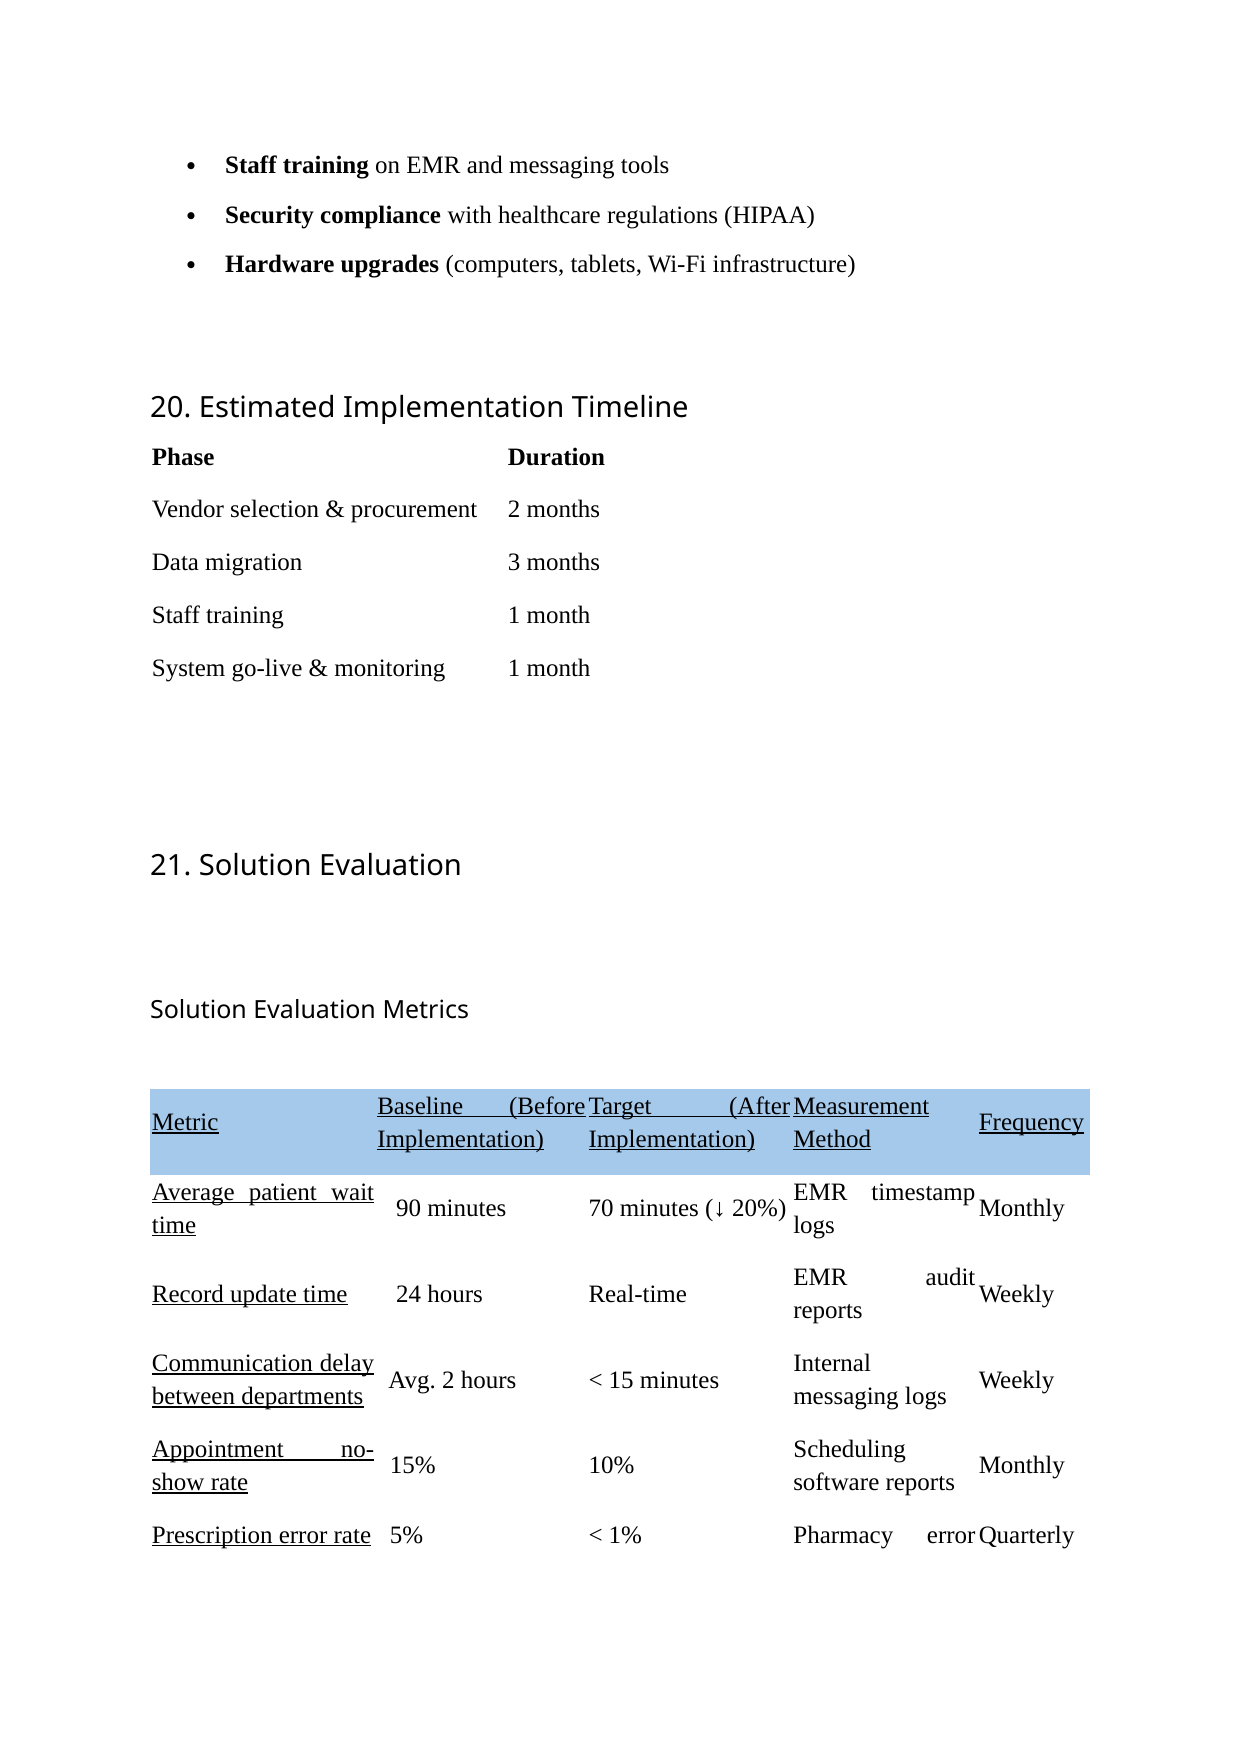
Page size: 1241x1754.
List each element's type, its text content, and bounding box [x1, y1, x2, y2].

table_cell Weekly [977, 1347, 1090, 1433]
table_cell 5% [375, 1519, 587, 1571]
table_cell Staff training [150, 599, 506, 651]
table_cell Scheduling software reports [792, 1433, 977, 1518]
table_cell Data migration [150, 546, 506, 599]
table_cell Vendor selection & procurement [150, 493, 506, 546]
table_cell Real-time [587, 1261, 792, 1347]
subtitle 21. Solution Evaluation [150, 844, 1090, 884]
table_cell < 1% [587, 1519, 792, 1571]
table_header Frequency [977, 1089, 1090, 1175]
table_cell 1 month [506, 599, 615, 651]
table_cell Monthly [977, 1433, 1090, 1518]
table_cell Prescription error rate [150, 1519, 375, 1571]
table_cell 2 months [506, 493, 615, 546]
table_cell Quarterly [977, 1519, 1090, 1571]
table_header Metric [150, 1089, 375, 1175]
table_cell Appointment no-show rate [150, 1433, 375, 1518]
table_cell 15% [375, 1433, 587, 1518]
table_cell [150, 704, 506, 807]
table_cell Internal messaging logs [792, 1347, 977, 1433]
list Security compliance with healthcare regulations (HIPAA) [187, 200, 1090, 228]
list Staff training on EMR and messaging tools [187, 150, 1090, 179]
table_cell Communication delay between departments [150, 1347, 375, 1433]
table_cell < 15 minutes [587, 1347, 792, 1433]
list Hardware upgrades (computers, tablets, Wi-Fi infrastructure) [187, 249, 1090, 278]
table_cell Avg. 2 hours [375, 1347, 587, 1433]
table_header Duration [506, 440, 615, 493]
table_cell 24 hours [375, 1261, 587, 1347]
table_header Phase [150, 440, 506, 493]
table_header Baseline (Before Implementation) [375, 1089, 587, 1175]
subtitle Solution Evaluation Metrics [150, 992, 1090, 1026]
table_cell Record update time [150, 1261, 375, 1347]
table_cell 70 minutes (↓ 20%) [587, 1175, 792, 1261]
table_cell System go-live & monitoring [150, 651, 506, 704]
table_cell Pharmacy error [792, 1519, 977, 1571]
table_cell Monthly [977, 1175, 1090, 1261]
table_header Target (After Implementation) [587, 1089, 792, 1175]
table_cell Average patient wait time [150, 1175, 375, 1261]
table_cell 90 minutes [375, 1175, 587, 1261]
table_cell 10% [587, 1433, 792, 1518]
table_cell 1 month [506, 651, 615, 704]
subtitle 20. Estimated Implementation Timeline [150, 386, 1090, 426]
table_cell Weekly [977, 1261, 1090, 1347]
table_cell [506, 704, 615, 807]
table_cell EMR timestamp logs [792, 1175, 977, 1261]
table_cell 3 months [506, 546, 615, 599]
table_header Measurement Method [792, 1089, 977, 1175]
table_cell EMR audit reports [792, 1261, 977, 1347]
